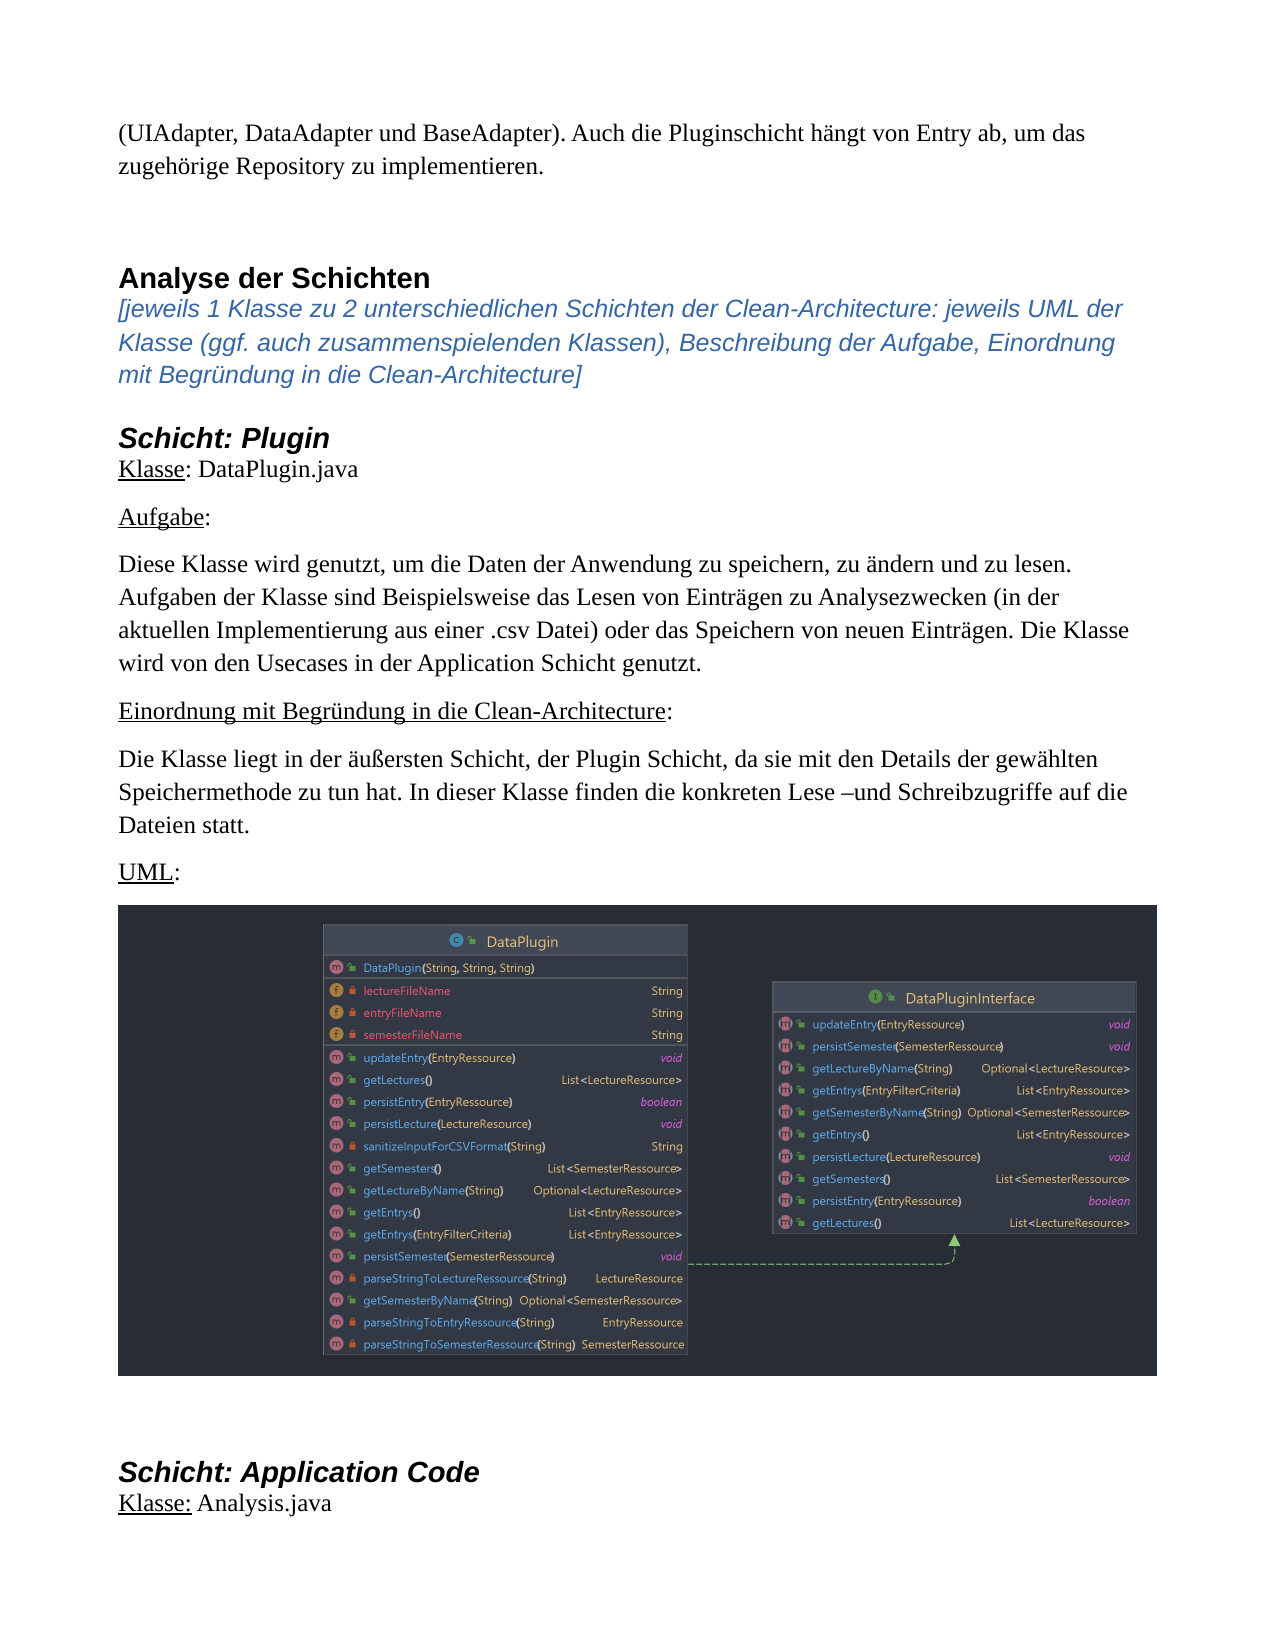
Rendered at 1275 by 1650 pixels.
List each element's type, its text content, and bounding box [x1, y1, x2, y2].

text Aufgabe: [118, 502, 1157, 531]
text Klasse: Analysis.java [118, 1488, 1157, 1517]
text Diese Klasse wird genutzt, um die Daten der Anwendung zu speichern, zu ändern und zu lesen. Aufgaben der Klasse sind Beispielsweise das Lesen von Einträgen zu Analysezwecken (in der aktuellen Implementierung aus einer .csv Datei) oder das Speichern von neuen Einträgen. Die Klasse wird von den Usecases in der Application Schicht genutzt. [118, 549, 1157, 677]
text Einordnung mit Begründung in die Clean-Architecture: [118, 696, 1157, 725]
text Klasse: DataPlugin.java [118, 454, 1157, 483]
text Die Klasse liegt in der äußersten Schicht, der Plugin Schicht, da sie mit den Details der gewählten Speichermethode zu tun hat. In dieser Klasse finden die konkreten Lese –und Schreibzugriffe auf die Dateien statt. [118, 744, 1157, 838]
text [jeweils 1 Klasse zu 2 unterschiedlichen Schichten der Clean-Architecture: jeweils UML der Klasse (ggf. auch zusammenspielenden Klassen), Beschreibung der Aufgabe, Einordnung mit Begründung in die Clean-Architecture] [118, 294, 1157, 389]
subtitle Analyse der Schichten [118, 261, 1157, 294]
text UML: [118, 857, 1157, 886]
subtitle Schicht: Plugin [118, 421, 1157, 454]
subtitle Schicht: Application Code [118, 1455, 1157, 1488]
text (UIAdapter, DataAdapter und BaseAdapter). Auch die Pluginschicht hängt von Entry ab, um das zugehörige Repository zu implementieren. [118, 118, 1157, 180]
